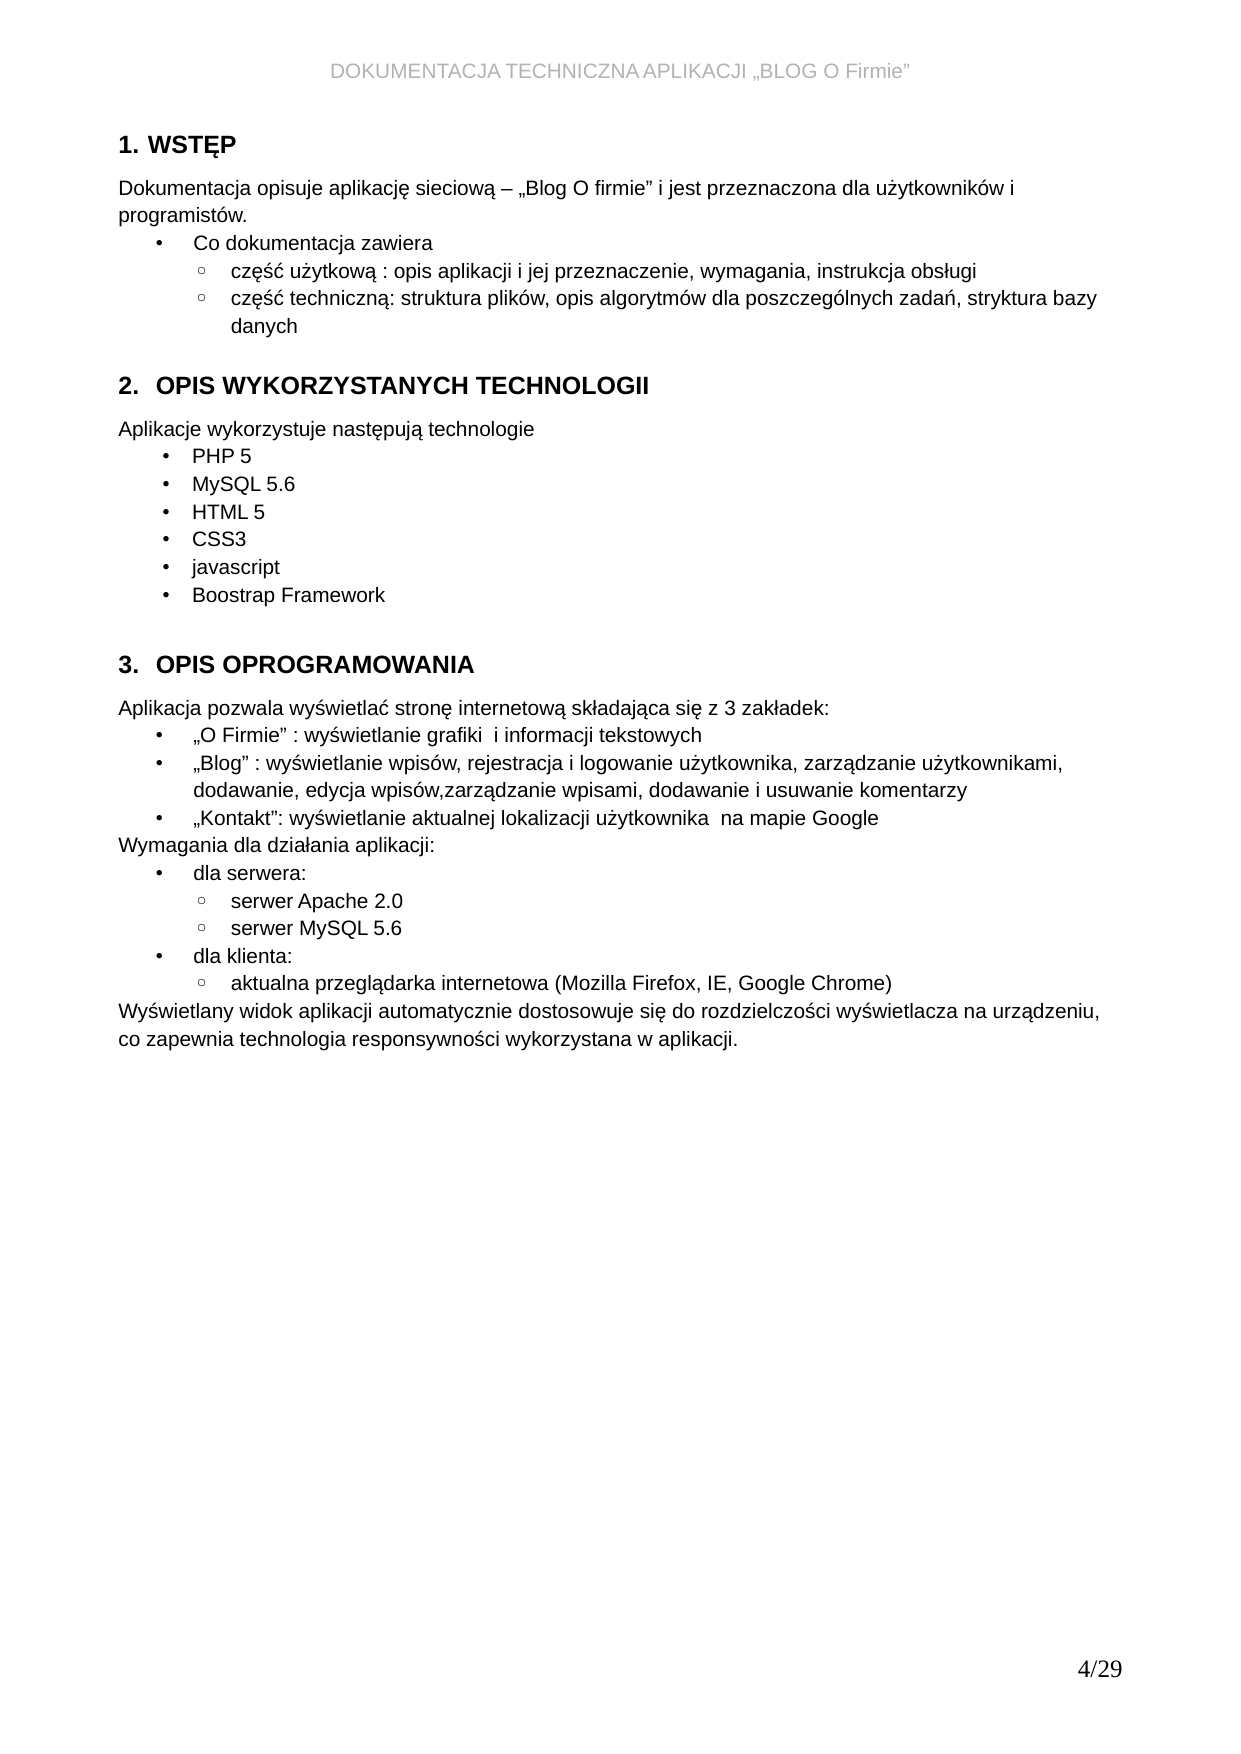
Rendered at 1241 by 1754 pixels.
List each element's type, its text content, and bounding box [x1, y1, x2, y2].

list javascript [162, 555, 1122, 579]
list Boostrap Framework [162, 582, 1122, 606]
list Wstęp [118, 130, 1122, 159]
list PHP 5 [162, 444, 1122, 468]
list serwer MySQL 5.6 [193, 916, 1122, 940]
list CSS3 [162, 527, 1122, 551]
list „Kontakt”: wyświetlanie aktualnej lokalizacji użytkownika na mapie Google [156, 806, 1122, 830]
list dla klienta: [156, 944, 1122, 968]
text Aplikacja pozwala wyświetlać stronę internetową składająca się z 3 zakładek: [118, 696, 1122, 719]
list „Blog” : wyświetlanie wpisów, rejestracja i logowanie użytkownika, zarządzanie użytkownikami, dodawanie, edycja wpisów,zarządzanie wpisami, dodawanie i usuwanie komentarzy [156, 751, 1122, 802]
text Wyświetlany widok aplikacji automatycznie dostosowuje się do rozdzielczości wyświetlacza na urządzeniu, co zapewnia technologia responsywności wykorzystana w aplikacji. [118, 999, 1122, 1050]
list część użytkową : opis aplikacji i jej przeznaczenie, wymagania, instrukcja obsługi [193, 258, 1122, 282]
list dla serwera: [156, 861, 1122, 885]
list Dokumentacja opisuje aplikację sieciową – „Blog O firmie” i jest przeznaczona dla użytkowników i programistów. [118, 176, 1122, 227]
list HTML 5 [162, 499, 1122, 524]
list część techniczną: struktura plików, opis algorytmów dla poszczególnych zadań, stryktura bazy danych [193, 286, 1122, 338]
list Opis wykorzystanych technologii [118, 371, 1122, 400]
list serwer Apache 2.0 [193, 888, 1122, 912]
list aktualna przeglądarka internetowa (Mozilla Firefox, IE, Google Chrome) [193, 971, 1122, 995]
text Aplikacje wykorzystuje następują technologie [118, 417, 1122, 441]
list MySQL 5.6 [162, 472, 1122, 496]
list „O Firmie” : wyświetlanie grafiki i informacji tekstowych [156, 723, 1122, 747]
text Wymagania dla działania aplikacji: [118, 833, 1122, 857]
list Co dokumentacja zawiera [156, 231, 1122, 255]
list Opis oprogramowania [118, 650, 1122, 679]
